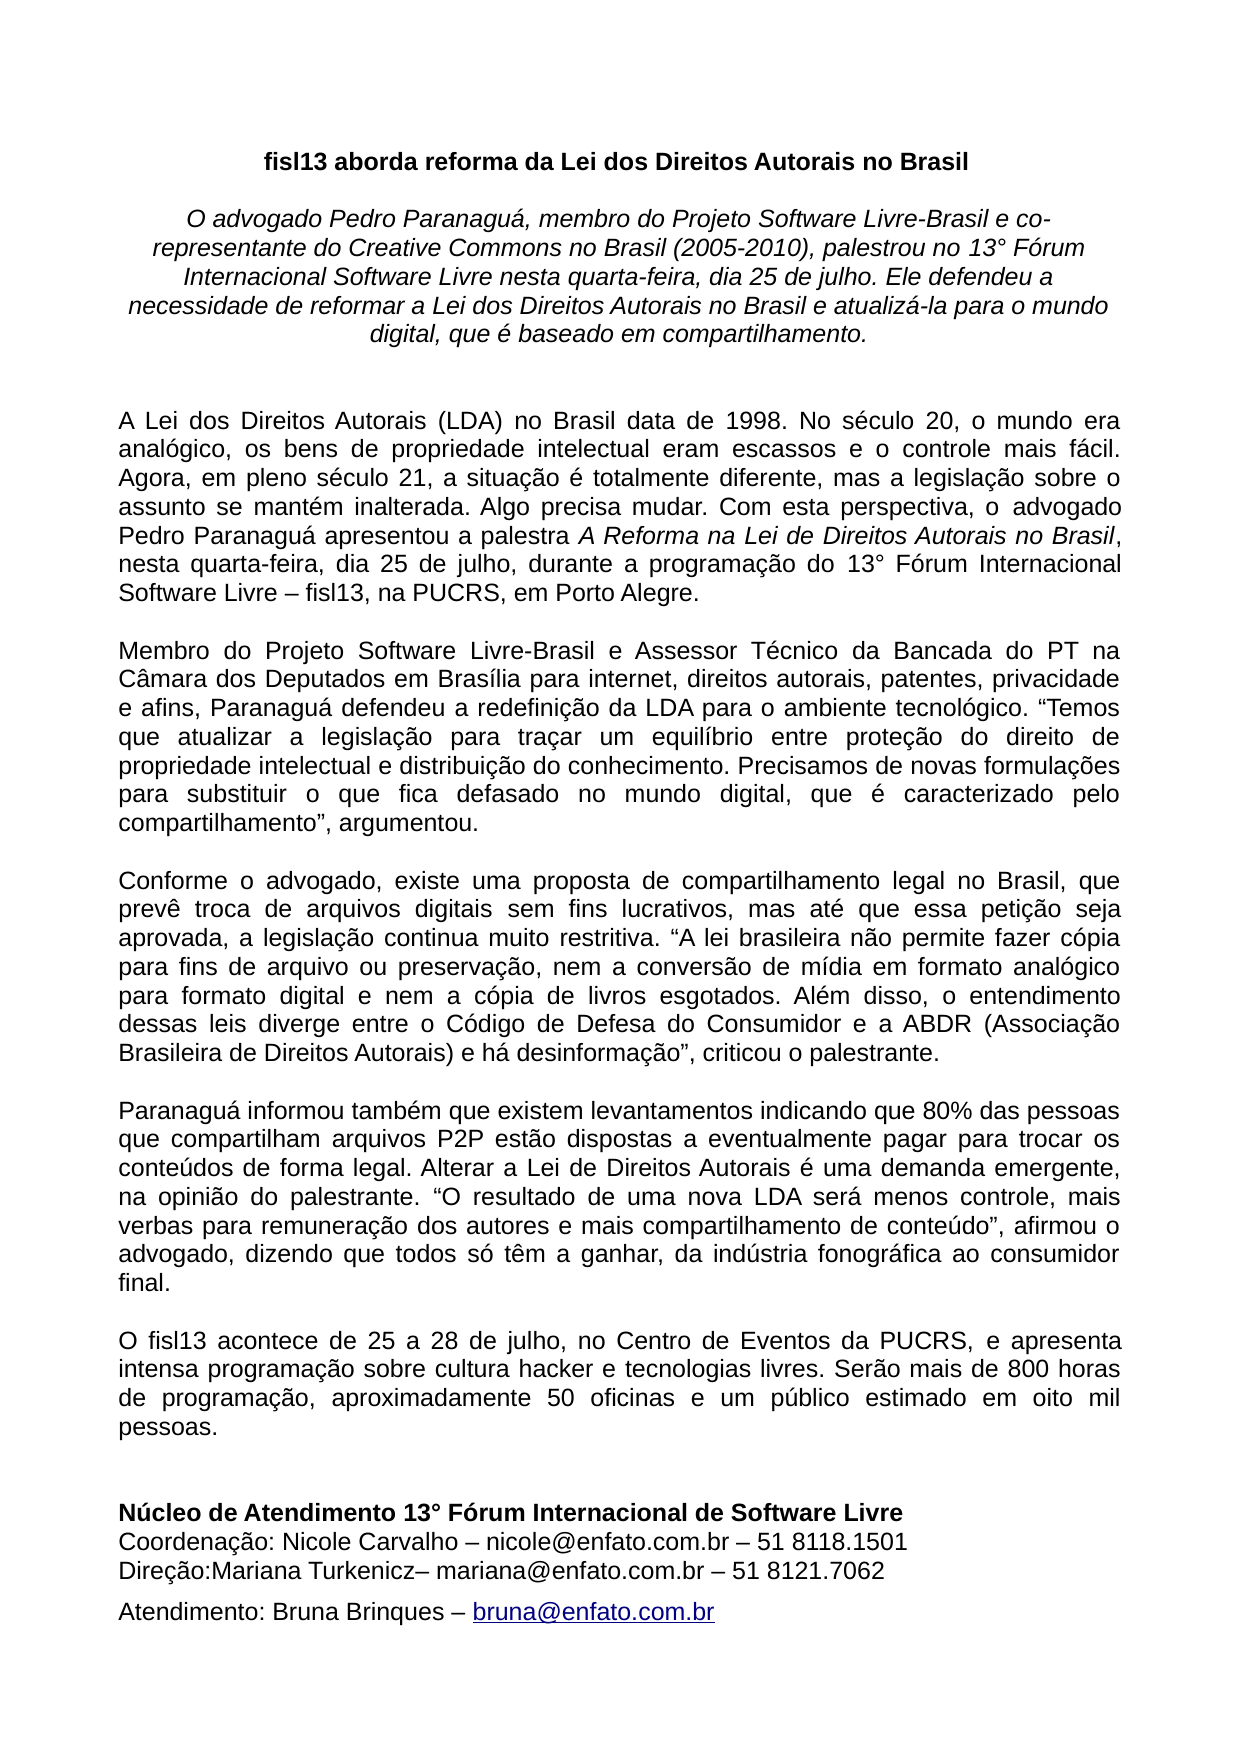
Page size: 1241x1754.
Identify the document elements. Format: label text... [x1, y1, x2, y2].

text Atendimento: Bruna Brinques – bruna@enfato.com.br [118, 1597, 1122, 1626]
text O advogado Pedro Paranaguá, membro do Projeto Software Livre-Brasil e co-representante do Creative Commons no Brasil (2005-2010), palestrou no 13° Fórum Internacional Software Livre nesta quarta-feira, dia 25 de julho. Ele defendeu a necessidade de reformar a Lei dos Direitos Autorais no Brasil e atualizá-la para o mundo digital, que é baseado em compartilhamento. [118, 204, 1122, 348]
text Paranaguá informou também que existem levantamentos indicando que 80% das pessoas que compartilham arquivos P2P estão dispostas a eventualmente pagar para trocar os conteúdos de forma legal. Alterar a Lei de Direitos Autorais é uma demanda emergente, na opinião do palestrante. “O resultado de uma nova LDA será menos controle, mais verbas para remuneração dos autores e mais compartilhamento de conteúdo”, afirmou o advogado, dizendo que todos só têm a ganhar, da indústria fonográfica ao consumidor final. [118, 1096, 1122, 1297]
text O fisl13 acontece de 25 a 28 de julho, no Centro de Eventos da PUCRS, e apresenta intensa programação sobre cultura hacker e tecnologias livres. Serão mais de 800 horas de programação, aproximadamente 50 oficinas e um público estimado em oito mil pessoas. [118, 1326, 1122, 1441]
text Núcleo de Atendimento 13° Fórum Internacional de Software Livre Coordenação: Nicole Carvalho – nicole@enfato.com.br – 51 8118.1501 Direção:Mariana Turkenicz– mariana@enfato.com.br – 51 8121.7062 [118, 1498, 1122, 1584]
text fisl13 aborda reforma da Lei dos Direitos Autorais no Brasil [118, 147, 1122, 176]
text Conforme o advogado, existe uma proposta de compartilhamento legal no Brasil, que prevê troca de arquivos digitais sem fins lucrativos, mas até que essa petição seja aprovada, a legislação continua muito restritiva. “A lei brasileira não permite fazer cópia para fins de arquivo ou preservação, nem a conversão de mídia em formato analógico para formato digital e nem a cópia de livros esgotados. Além disso, o entendimento dessas leis diverge entre o Código de Defesa do Consumidor e a ABDR (Associação Brasileira de Direitos Autorais) e há desinformação”, criticou o palestrante. [118, 866, 1122, 1067]
text A Lei dos Direitos Autorais (LDA) no Brasil data de 1998. No século 20, o mundo era analógico, os bens de propriedade intelectual eram escassos e o controle mais fácil. Agora, em pleno século 21, a situação é totalmente diferente, mas a legislação sobre o assunto se mantém inalterada. Algo precisa mudar. Com esta perspectiva, o advogado Pedro Paranaguá apresentou a palestra A Reforma na Lei de Direitos Autorais no Brasil, nesta quarta-feira, dia 25 de julho, durante a programação do 13° Fórum Internacional Software Livre – fisl13, na PUCRS, em Porto Alegre. [118, 406, 1122, 607]
text Membro do Projeto Software Livre-Brasil e Assessor Técnico da Bancada do PT na Câmara dos Deputados em Brasília para internet, direitos autorais, patentes, privacidade e afins, Paranaguá defendeu a redefinição da LDA para o ambiente tecnológico. “Temos que atualizar a legislação para traçar um equilíbrio entre proteção do direito de propriedade intelectual e distribuição do conhecimento. Precisamos de novas formulações para substituir o que fica defasado no mundo digital, que é caracterizado pelo compartilhamento”, argumentou. [118, 636, 1122, 837]
